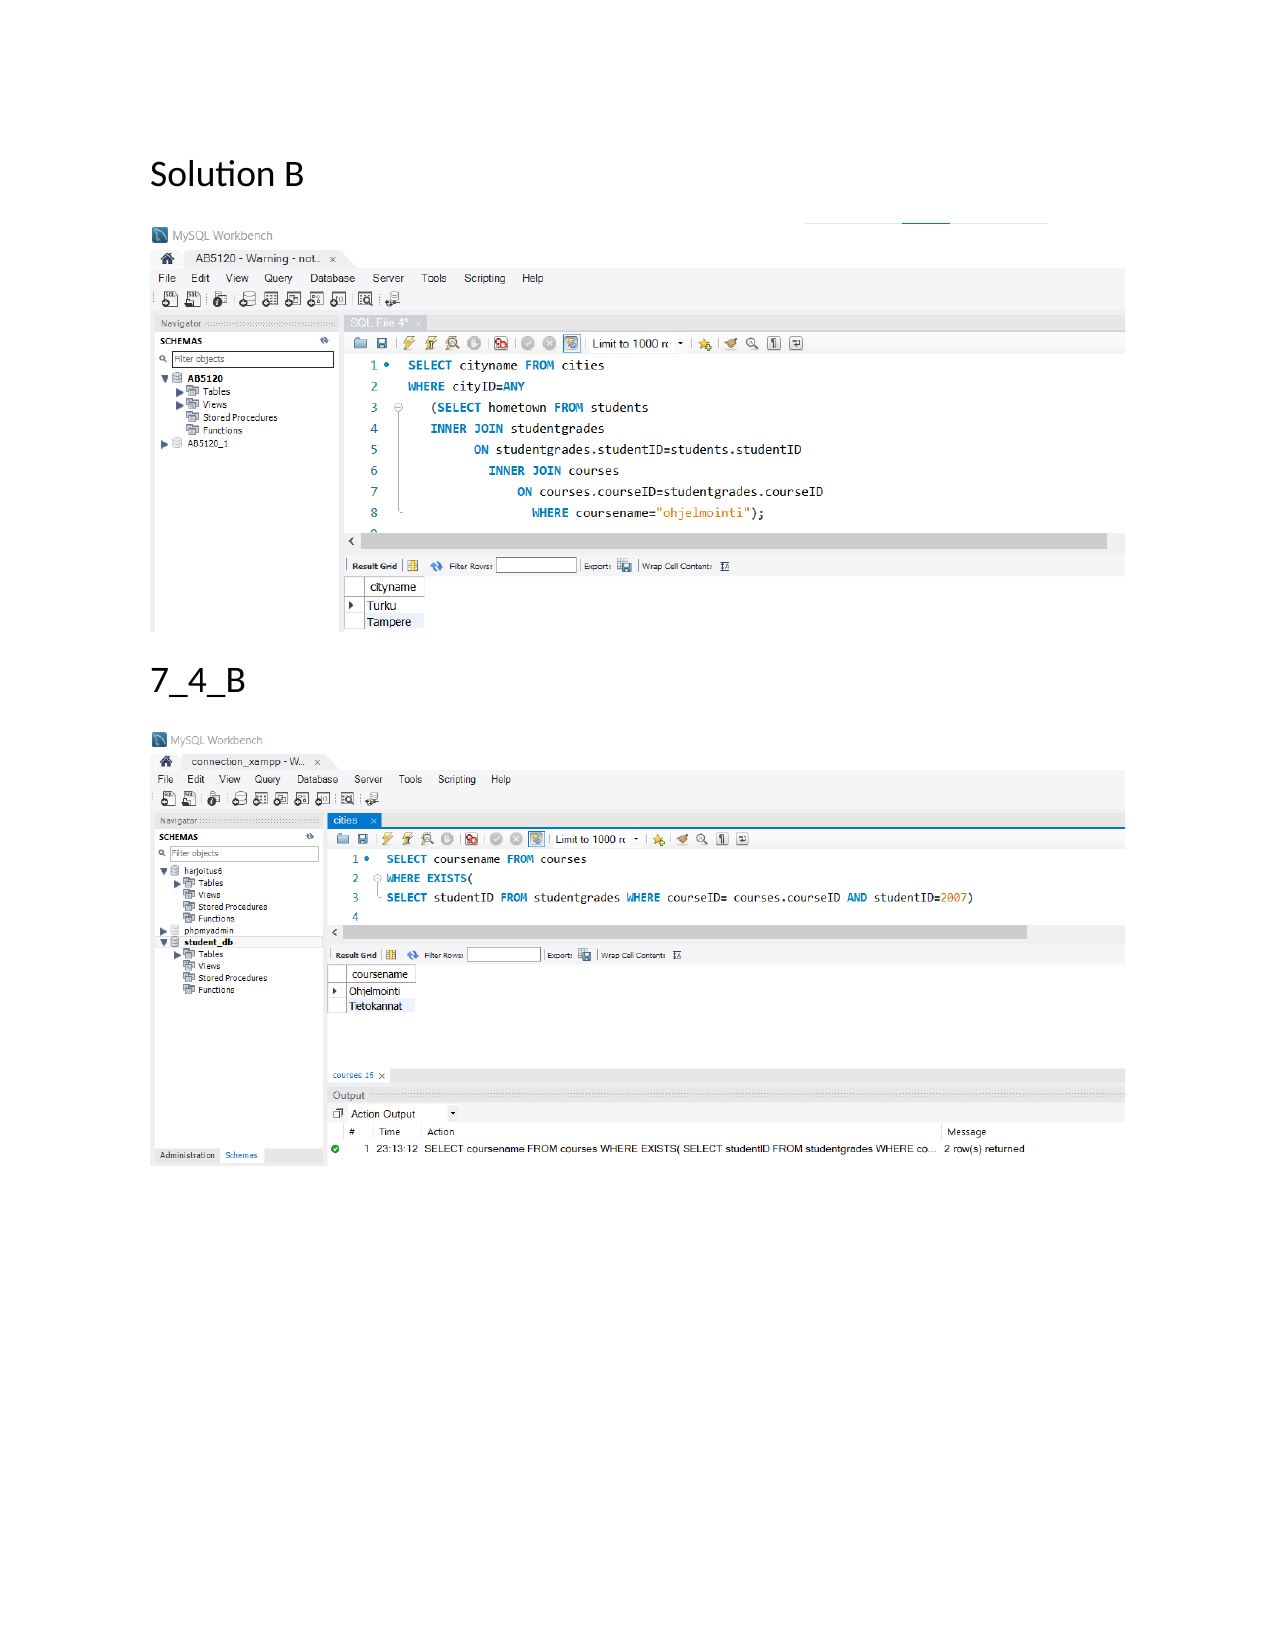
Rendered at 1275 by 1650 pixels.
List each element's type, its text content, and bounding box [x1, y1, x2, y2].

text Solution B [150, 150, 1125, 196]
text 7_4_B [150, 656, 1125, 702]
